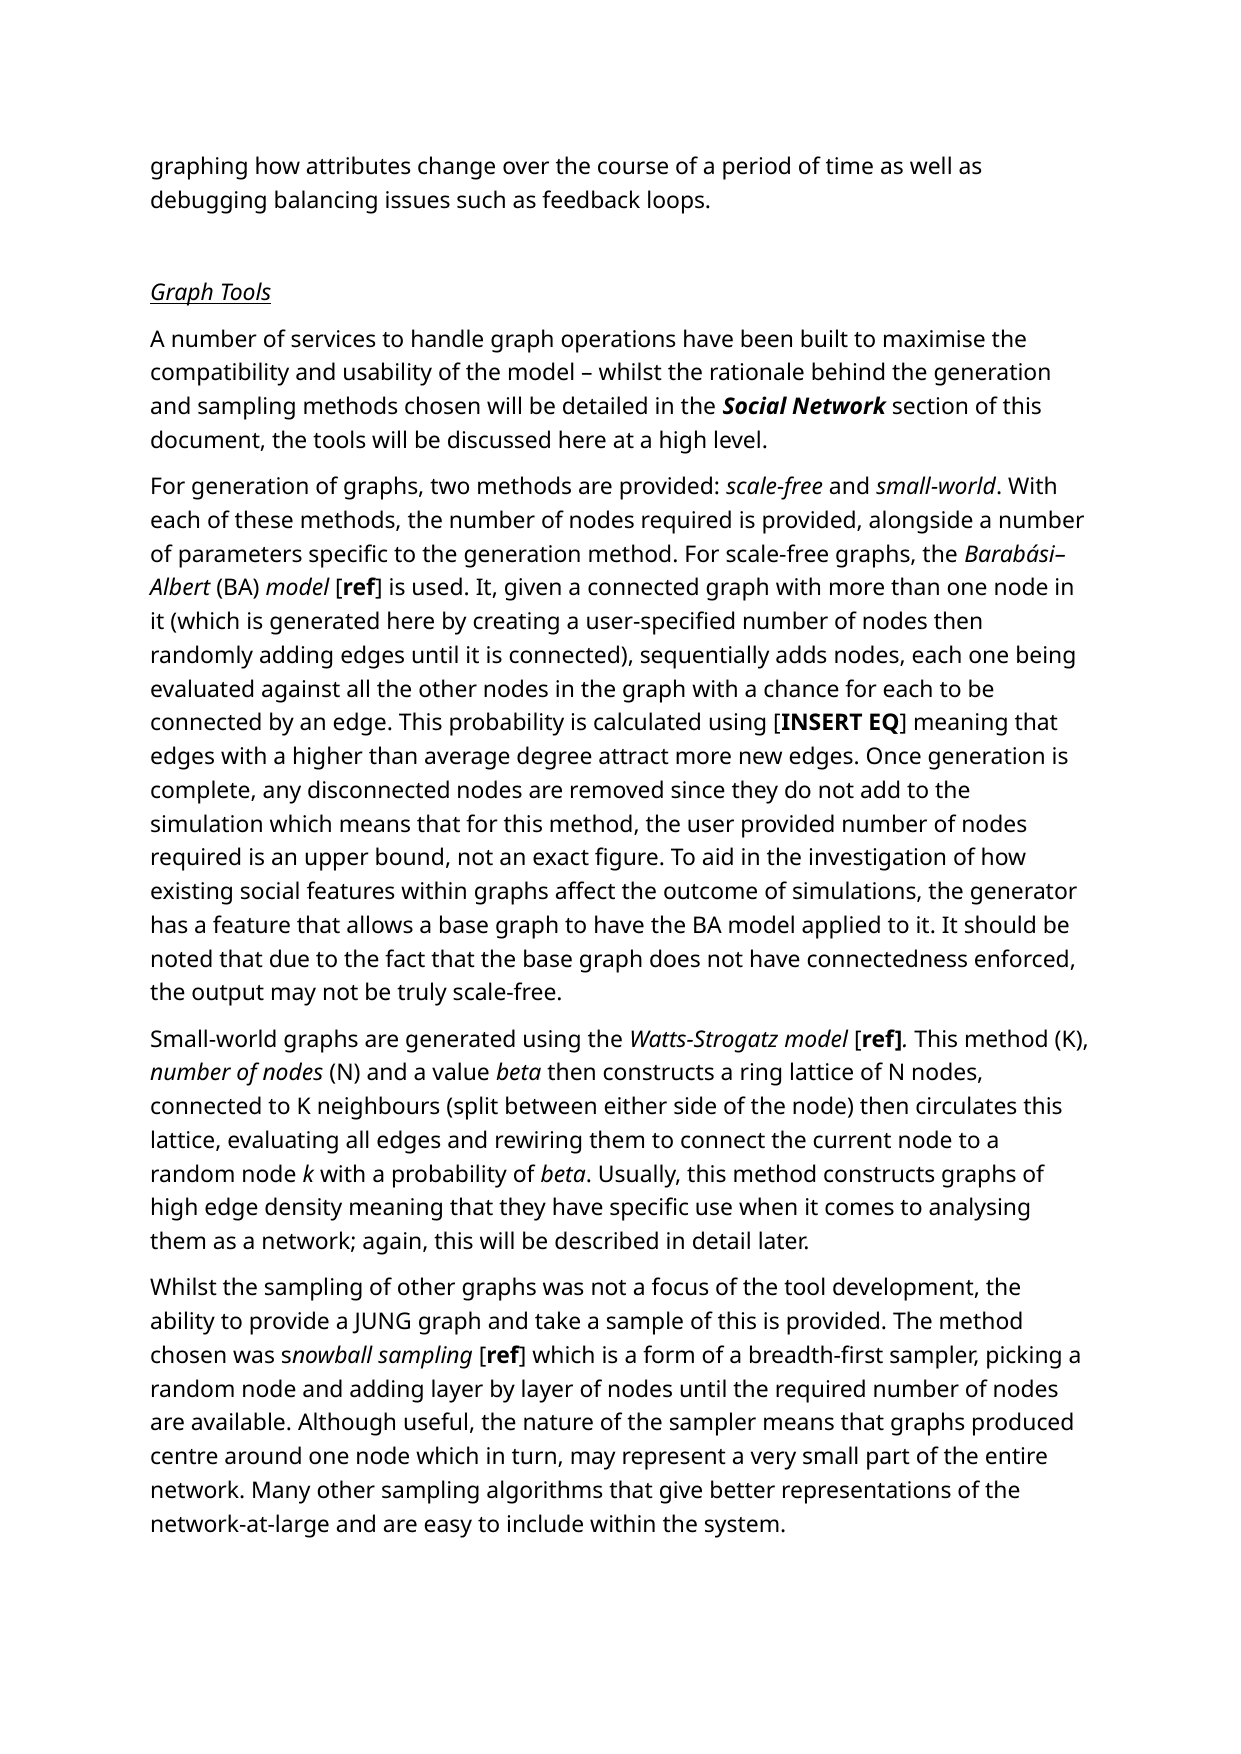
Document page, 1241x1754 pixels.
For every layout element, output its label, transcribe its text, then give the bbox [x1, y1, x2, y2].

text Graph Tools [150, 276, 1090, 307]
text Small-world graphs are generated using the Watts-Strogatz model [ref]. This method (K), number of nodes (N) and a value beta then constructs a ring lattice of N nodes, connected to K neighbours (split between either side of the node) then circulates this lattice, evaluating all edges and rewiring them to connect the current node to a random node k with a probability of beta. Usually, this method constructs graphs of high edge density meaning that they have specific use when it comes to analysing them as a network; again, this will be described in detail later. [150, 1022, 1090, 1256]
text graphing how attributes change over the course of a period of time as well as debugging balancing issues such as feedback loops. [150, 150, 1090, 215]
text For generation of graphs, two methods are provided: scale-free and small-world. With each of these methods, the number of nodes required is provided, alongside a number of parameters specific to the generation method. For scale-free graphs, the Barabási–Albert (BA) model [ref] is used. It, given a connected graph with more than one node in it (which is generated here by creating a user-specified number of nodes then randomly adding edges until it is connected), sequentially adds nodes, each one being evaluated against all the other nodes in the graph with a chance for each to be connected by an edge. This probability is calculated using [INSERT EQ] meaning that edges with a higher than average degree attract more new edges. Once generation is complete, any disconnected nodes are removed since they do not add to the simulation which means that for this method, the user provided number of nodes required is an upper bound, not an exact figure. To aid in the investigation of how existing social features within graphs affect the outcome of simulations, the generator has a feature that allows a base graph to have the BA model applied to it. It should be noted that due to the fact that the base graph does not have connectedness enforced, the output may not be truly scale-free. [150, 470, 1090, 1007]
text Whilst the sampling of other graphs was not a focus of the tool development, the ability to provide a JUNG graph and take a sample of this is provided. The method chosen was snowball sampling [ref] which is a form of a breadth-first sampler, picking a random node and adding layer by layer of nodes until the required number of nodes are available. Although useful, the nature of the sampler means that graphs produced centre around one node which in turn, may represent a very small part of the entire network. Many other sampling algorithms that give better representations of the network-at-large and are easy to include within the system. [150, 1271, 1090, 1539]
text A number of services to handle graph operations have been built to maximise the compatibility and usability of the model – whilst the rationale behind the generation and sampling methods chosen will be detailed in the Social Network section of this document, the tools will be discussed here at a high level. [150, 322, 1090, 455]
